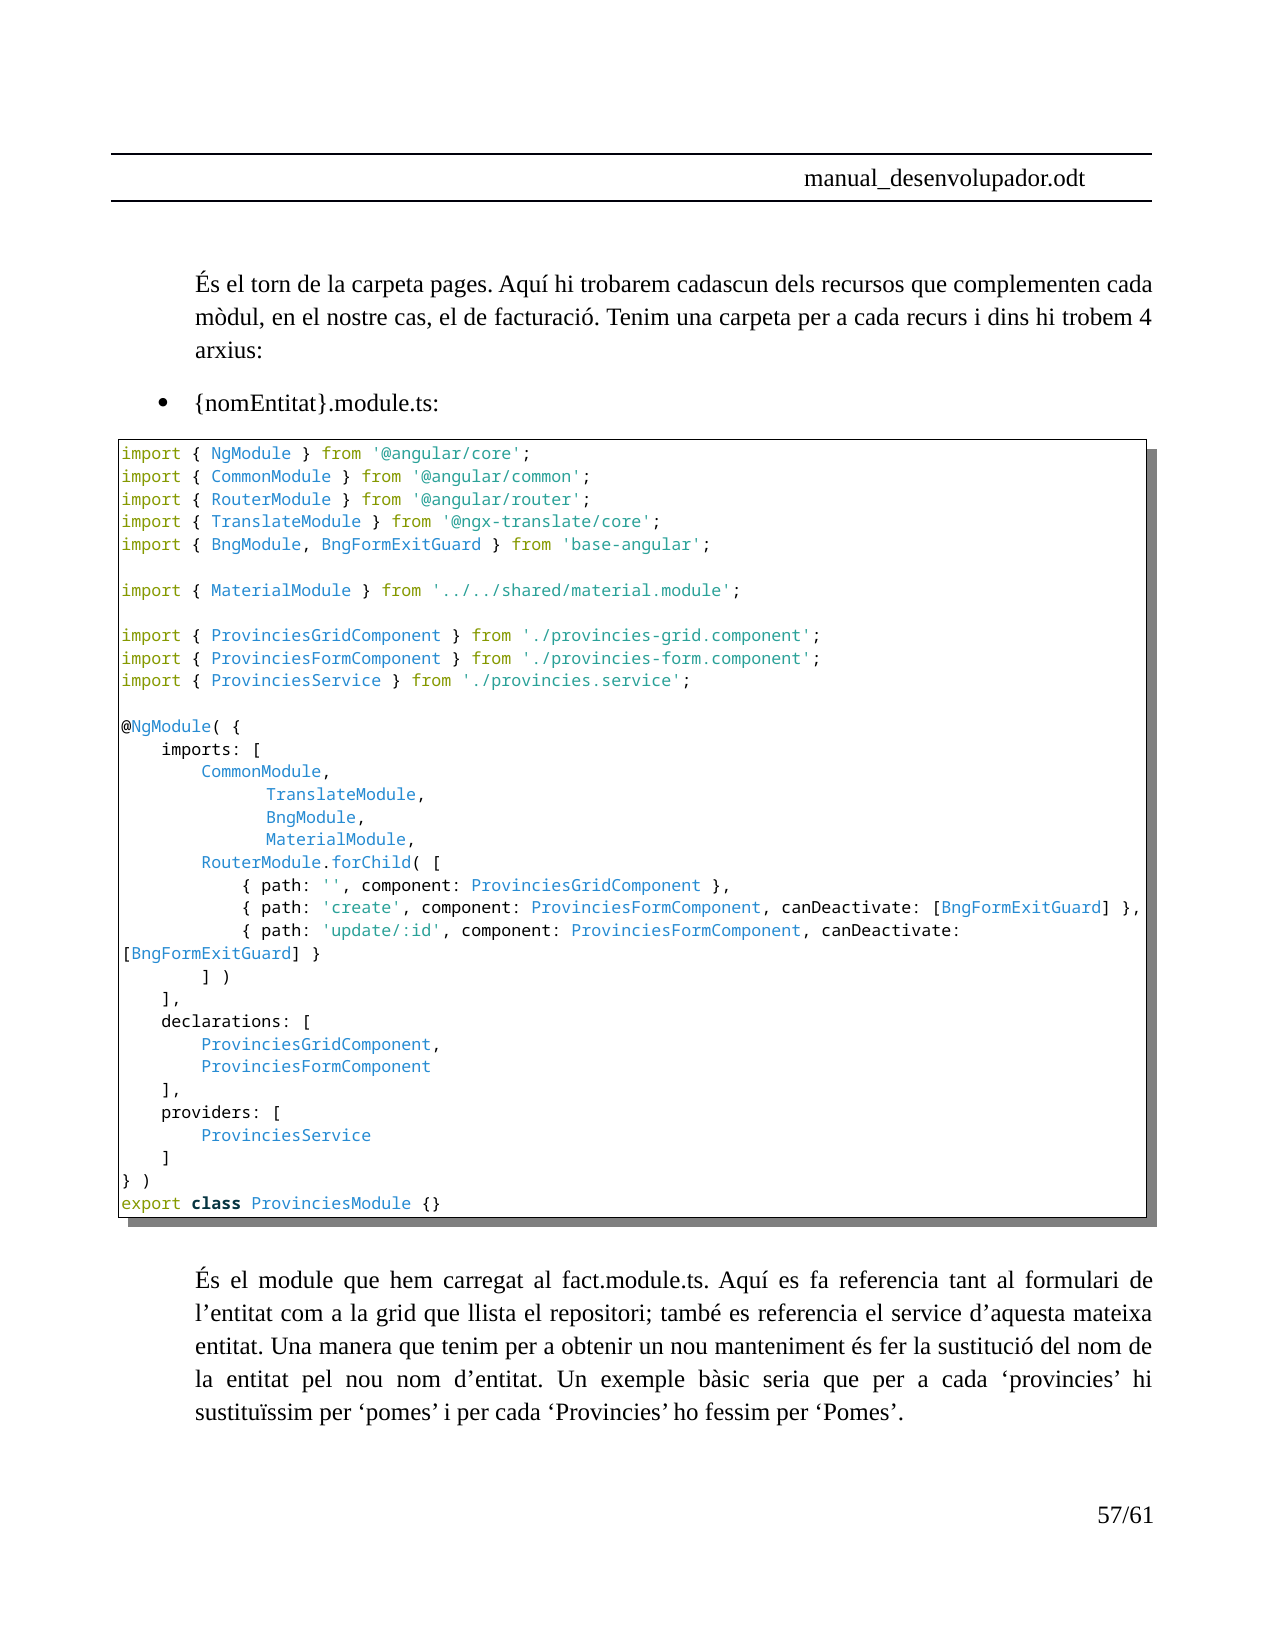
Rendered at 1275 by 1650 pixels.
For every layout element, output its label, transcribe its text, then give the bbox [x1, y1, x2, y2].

text { path: 'create', component: ProvinciesFormComponent, canDeactivate: [BngFormExitGuard] }, [119, 893, 1146, 916]
text import { ProvinciesFormComponent } from './provincies-form.component'; [119, 643, 1146, 666]
text declarations: [ [119, 1007, 1146, 1029]
text ProvinciesService [119, 1120, 1146, 1143]
text import { RouterModule } from '@angular/router'; [119, 484, 1146, 507]
text import { BngModule, BngFormExitGuard } from 'base-angular'; [119, 530, 1146, 556]
text import { ProvinciesService } from './provincies.service'; [119, 666, 1146, 692]
list {nomEntitat}.module.ts: [156, 386, 1157, 420]
text TranslateModule, [119, 779, 1146, 802]
text ], [119, 1075, 1146, 1097]
text import { TranslateModule } from '@ngx-translate/core'; [119, 507, 1146, 530]
list export class ProvinciesModule {} [119, 1188, 1146, 1217]
text ], [119, 984, 1146, 1007]
text imports: [ [119, 734, 1146, 757]
text ProvinciesGridComponent, [119, 1029, 1146, 1052]
text import { ProvinciesGridComponent } from './provincies-grid.component'; [119, 621, 1146, 643]
text ] ) [119, 961, 1146, 984]
text És el torn de la carpeta pages. Aquí hi trobarem cadascun dels recursos que complementen cada mòdul, en el nostre cas, el de facturació. Tenim una carpeta per a cada recurs i dins hi trobem 4 arxius: [192, 266, 1157, 367]
text BngModule, [119, 802, 1146, 825]
text MaterialModule, [119, 825, 1146, 848]
text import { NgModule } from '@angular/core'; [119, 440, 1146, 462]
text providers: [ [119, 1097, 1146, 1120]
text @NgModule( { [119, 711, 1146, 734]
text import { CommonModule } from '@angular/common'; [119, 462, 1146, 484]
text { path: 'update/:id', component: ProvinciesFormComponent, canDeactivate: [BngFormExitGuard] } [119, 916, 1146, 961]
text } ) [119, 1166, 1146, 1188]
text CommonModule, [119, 757, 1146, 779]
text RouterModule.forChild( [ [119, 848, 1146, 870]
text { path: '', component: ProvinciesGridComponent }, [119, 870, 1146, 893]
text import { MaterialModule } from '../../shared/material.module'; [119, 575, 1146, 601]
text ProvinciesFormComponent [119, 1052, 1146, 1075]
text ] [119, 1143, 1146, 1166]
text És el module que hem carregat al fact.module.ts. Aquí es fa referencia tant al formulari de l’entitat com a la grid que llista el repositori; també es referencia el service d’aquesta mateixa entitat. Una manera que tenim per a obtenir un nou manteniment és fer la sustitució del nom de la entitat pel nou nom d’entitat. Un exemple bàsic seria que per a cada ‘provincies’ hi sustituïssim per ‘pomes’ i per cada ‘Provincies’ ho fessim per ‘Pomes’. [192, 1262, 1157, 1429]
